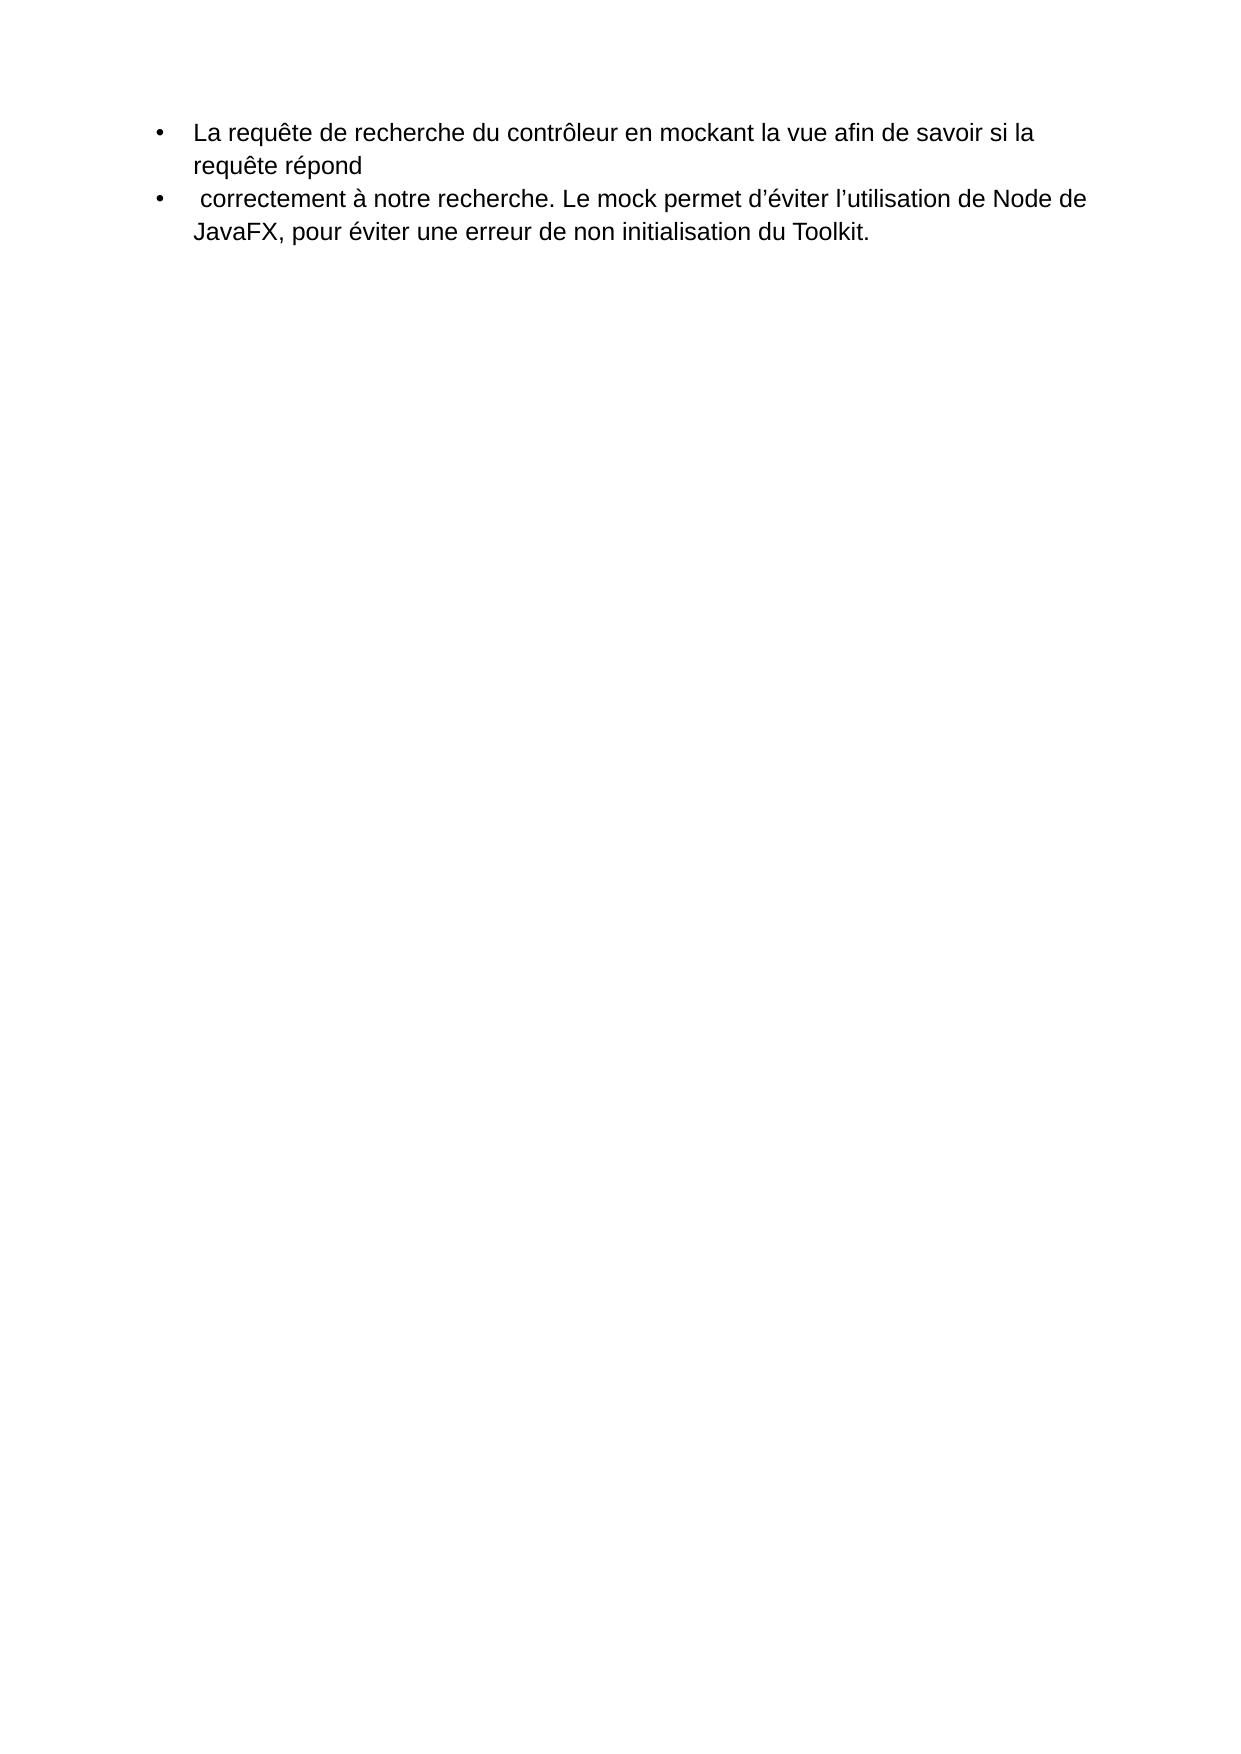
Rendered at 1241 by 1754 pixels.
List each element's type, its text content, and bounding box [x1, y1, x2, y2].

list correctement à notre recherche. Le mock permet d’éviter l’utilisation de Node de JavaFX, pour éviter une erreur de non initialisation du Toolkit. [156, 184, 1123, 246]
list La requête de recherche du contrôleur en mockant la vue afin de savoir si la requête répond [156, 118, 1123, 180]
